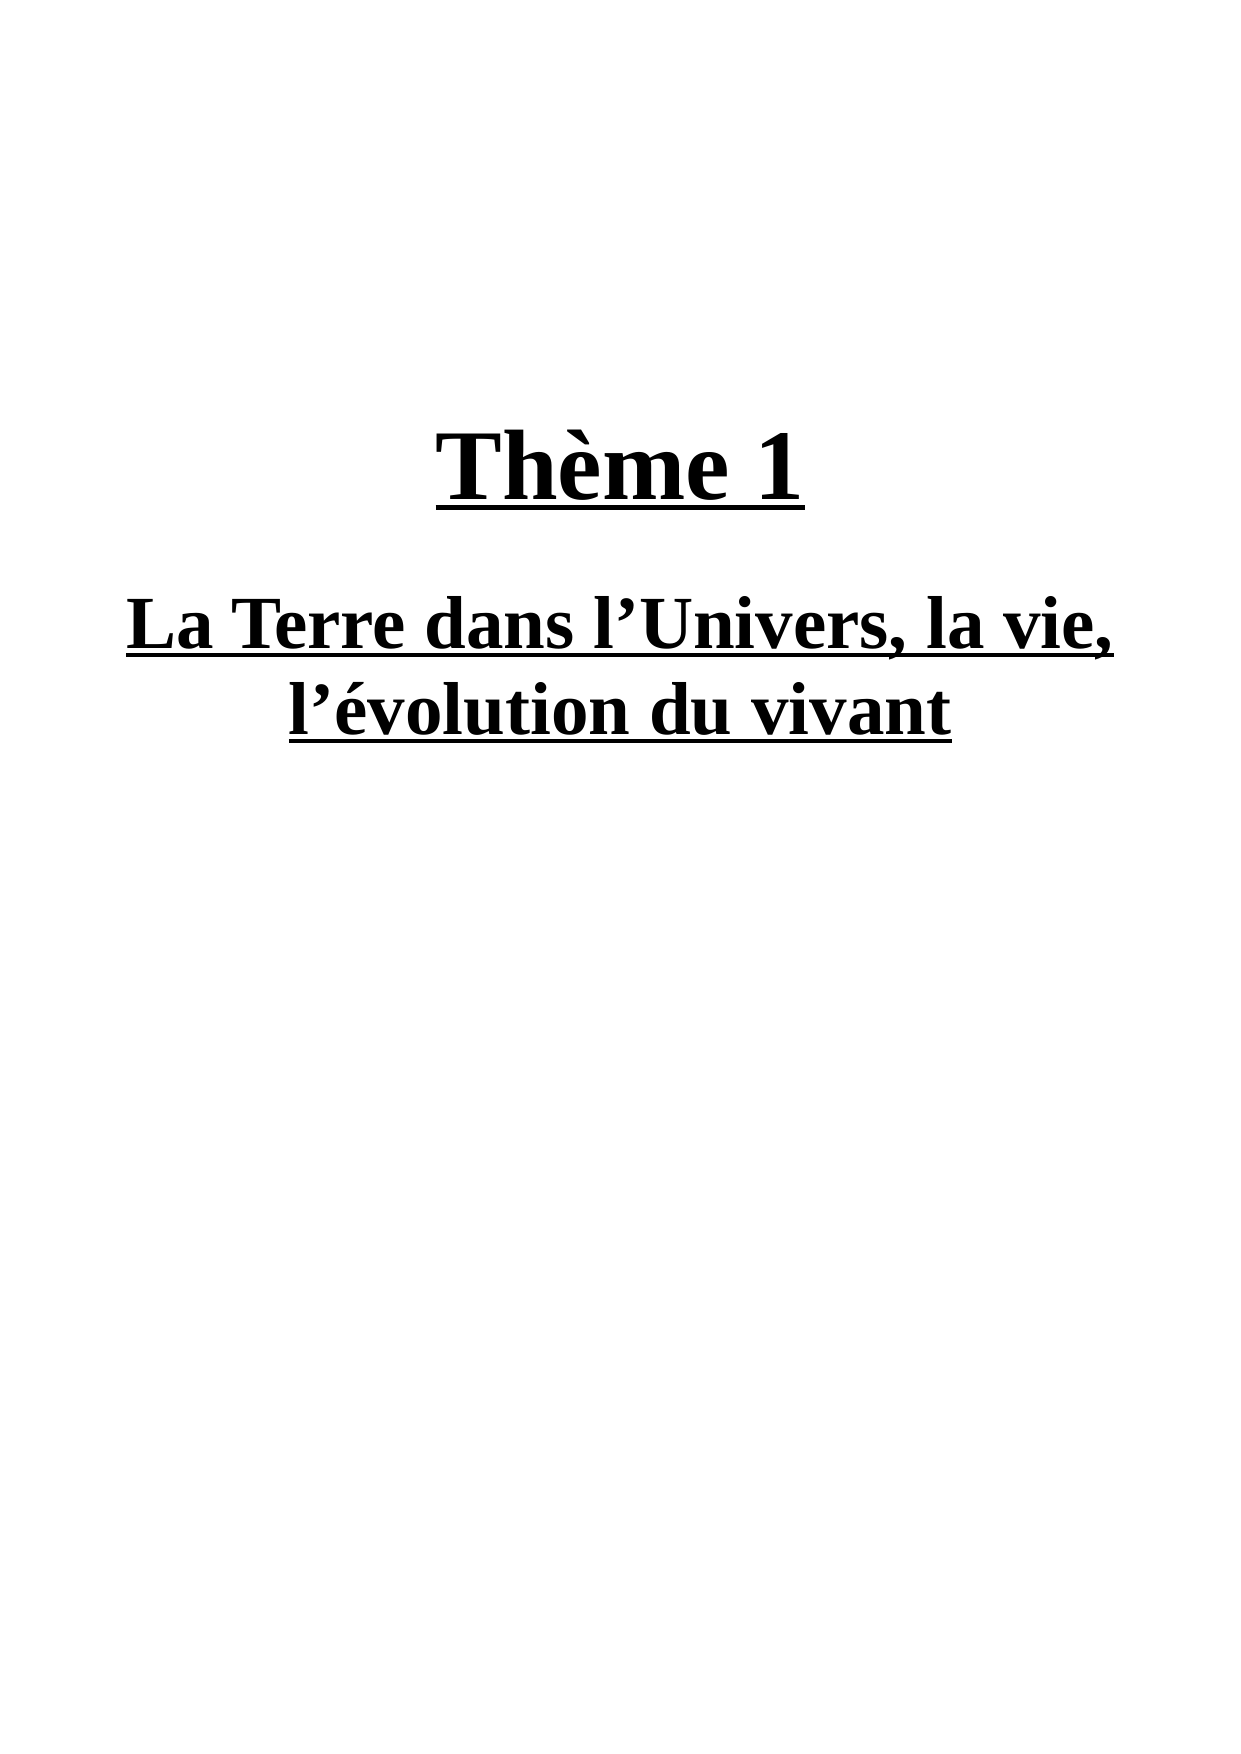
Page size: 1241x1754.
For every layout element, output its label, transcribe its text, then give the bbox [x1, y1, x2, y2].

text La Terre dans l’Univers, la vie, l’évolution du vivant [118, 578, 1122, 751]
text Thème 1 [118, 406, 1122, 521]
